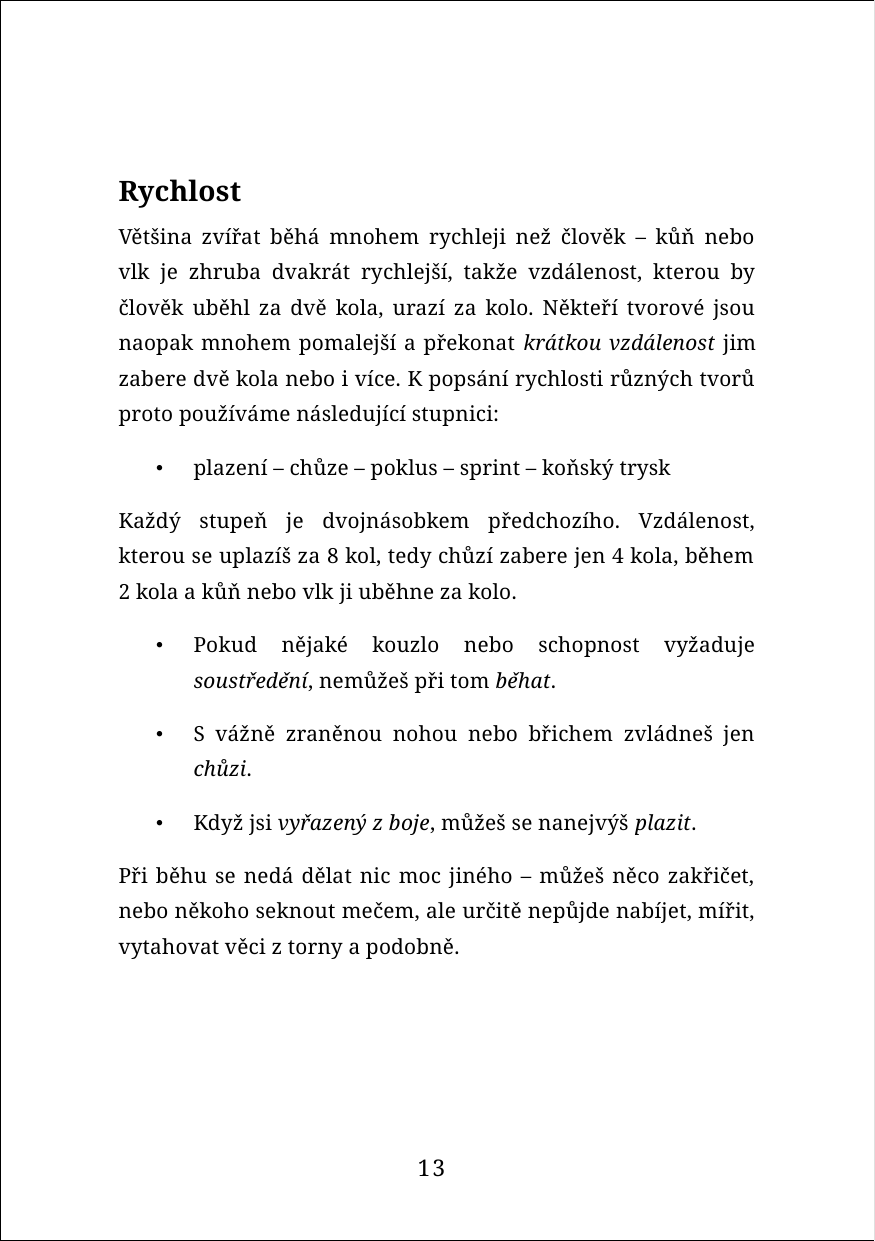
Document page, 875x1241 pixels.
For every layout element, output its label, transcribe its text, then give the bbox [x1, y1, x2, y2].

list S vážně zraněnou nohou nebo břichem zvládneš jen chůzi. [156, 719, 756, 783]
text Každý stupeň je dvojnásobkem předchozího. Vzdálenost, kterou se uplazíš za 8 kol, tedy chůzí zabere jen 4 kola, během 2 kola a kůň nebo vlk ji uběhne za kolo. [118, 506, 756, 605]
list plazení – chůze – poklus – sprint – koňský trysk [156, 453, 756, 481]
subtitle Rychlost [118, 172, 756, 210]
list Pokud nějaké kouzlo nebo schopnost vyžaduje soustředění, nemůžeš při tom běhat. [156, 630, 756, 694]
list Když jsi vyřazený z boje, můžeš se nanejvýš plazit. [156, 808, 756, 836]
text Při běhu se nedá dělat nic moc jiného – můžeš něco zakřičet, nebo někoho seknout mečem, ale určitě nepůjde nabíjet, mířit, vytahovat věci z torny a podobně. [118, 861, 756, 960]
text Většina zvířat běhá mnohem rychleji než člověk – kůň nebo vlk je zhruba dvakrát rychlejší, takže vzdálenost, kterou by člověk uběhl za dvě kola, urazí za kolo. Někteří tvorové jsou naopak mnohem pomalejší a překonat krátkou vzdálenost jim zabere dvě kola nebo i více. K popsání rychlosti různých tvorů proto používáme následující stupnici: [118, 222, 756, 428]
